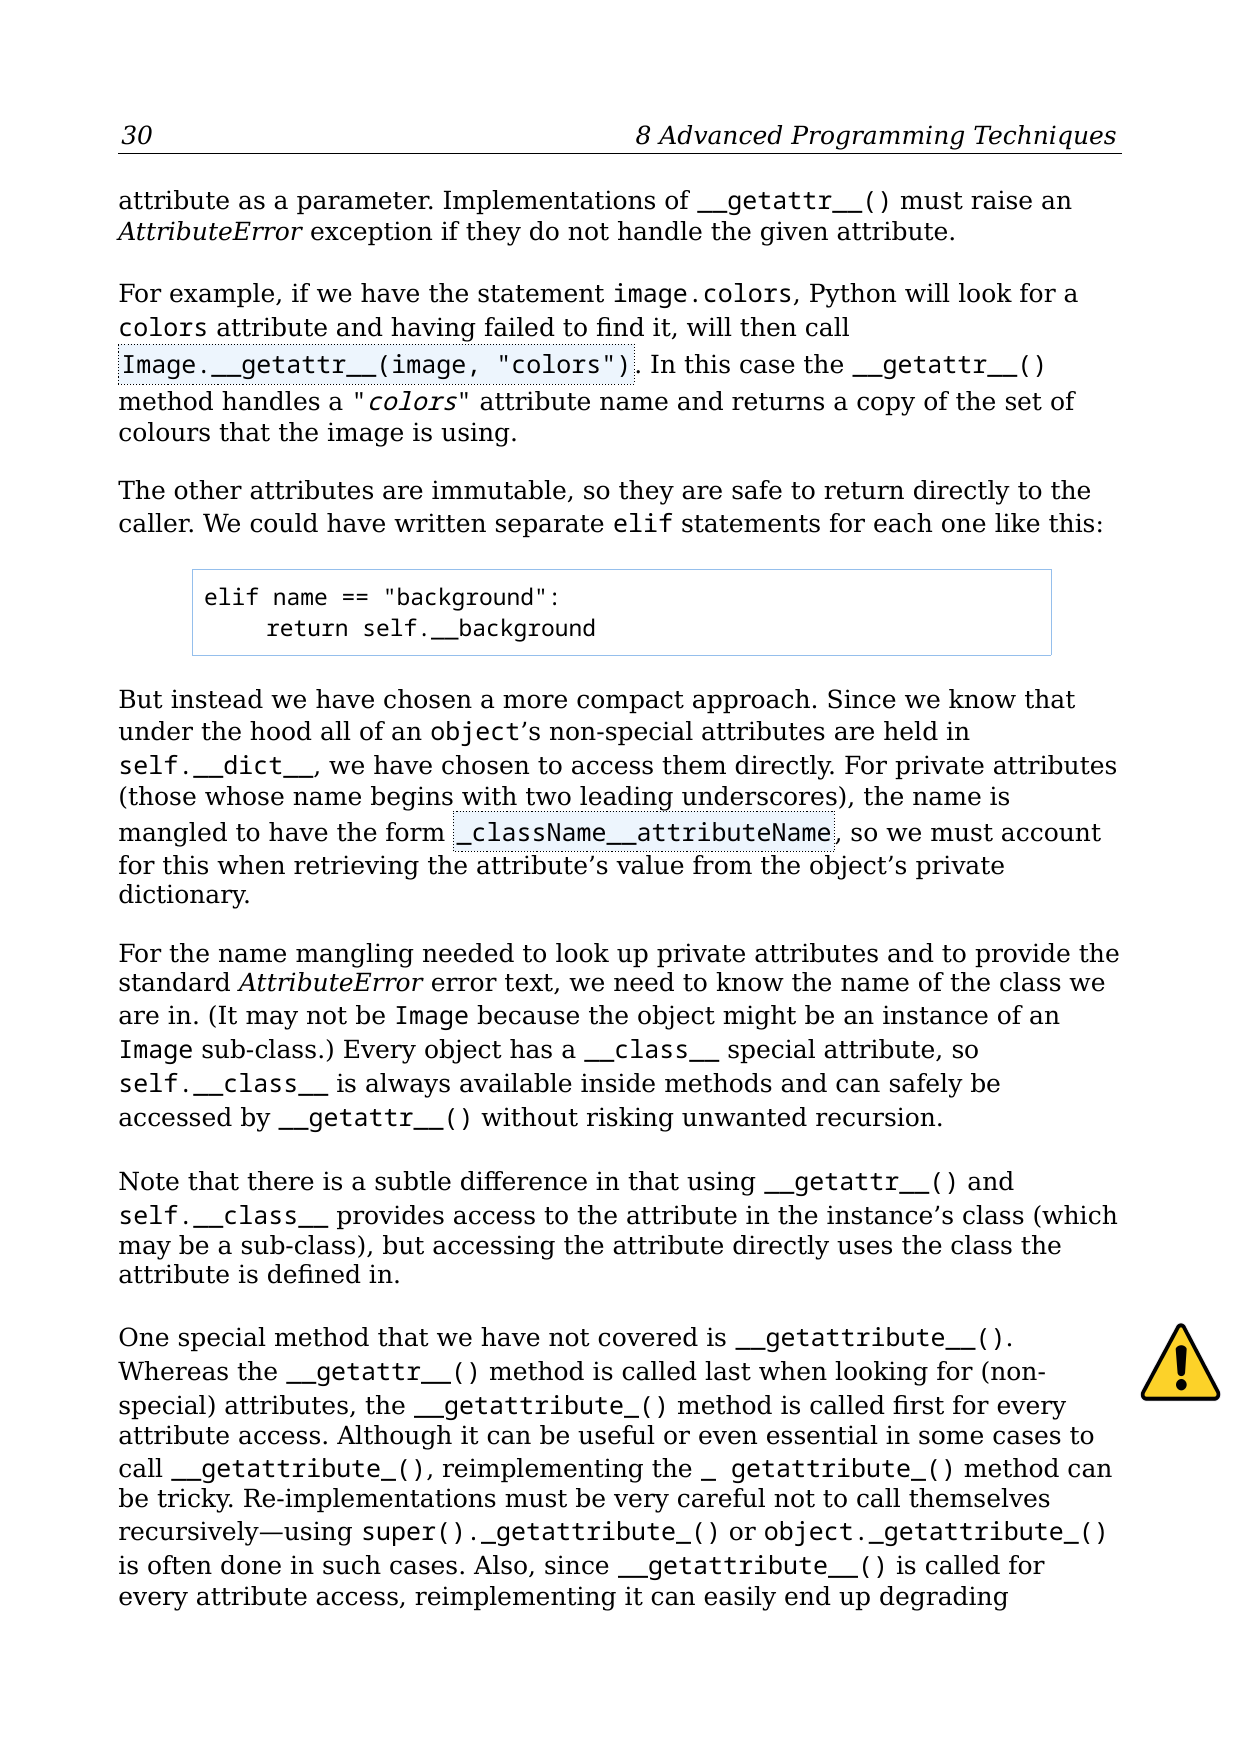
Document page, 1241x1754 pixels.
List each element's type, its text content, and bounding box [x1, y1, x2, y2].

text One special method that we have not covered is __getattribute__(). Whereas the __getattr__() method is called last when looking for (non-special) attributes, the __getattribute_() method is called first for every attribute access. Although it can be useful or even essential in some cases to call __getattribute_(), reimplementing the _ getattribute_() method can be tricky. Re-implementations must be very careful not to call themselves recursively—using super()._getattribute_() or object._getattribute_() is often done in such cases. Also, since __getattribute__() is called for every attribute access, reimplementing it can easily end up degrading [118, 1319, 1122, 1611]
text attribute as a parameter. Implementations of __getattr__() must raise an AttributeError exception if they do not handle the given attribute. [118, 183, 1122, 246]
text return self.__background [193, 600, 1051, 655]
text But instead we have chosen a more compact approach. Since we know that under the hood all of an object’s non-special attributes are held in self.__dict__, we have chosen to access them directly. For private attributes (those whose name begins with two leading underscores), the name is mangled to have the form _className__attributeName, so we must account for this when retrieving the attribute’s value from the object’s private dictionary. [118, 685, 1122, 910]
text Note that there is a subtle difference in that using __getattr__() and self.__class__ provides access to the attribute in the instance’s class (which may be a sub-class), but accessing the attribute directly uses the class the attribute is defined in. [118, 1163, 1122, 1290]
text The other attributes are immutable, so they are safe to return directly to the caller. We could have written separate elif statements for each one like this: [118, 476, 1122, 539]
text elif name == "background": [193, 570, 1051, 600]
text For example, if we have the statement image.colors, Python will look for a colors attribute and having failed to find it, will then call Image.__getattr__(image, "colors"). In this case the __getattr__() method handles a "colors" attribute name and returns a copy of the set of colours that the image is using. [118, 275, 1122, 447]
text For the name mangling needed to look up private attributes and to provide the standard AttributeError error text, we need to know the name of the class we are in. (It may not be Image because the object might be an instance of an Image sub-class.) Every object has a __class__ special attribute, so self.__class__ is always available inside methods and can safely be accessed by __getattr__() without risking unwanted recursion. [118, 939, 1122, 1134]
picture [1138, 1319, 1223, 1405]
